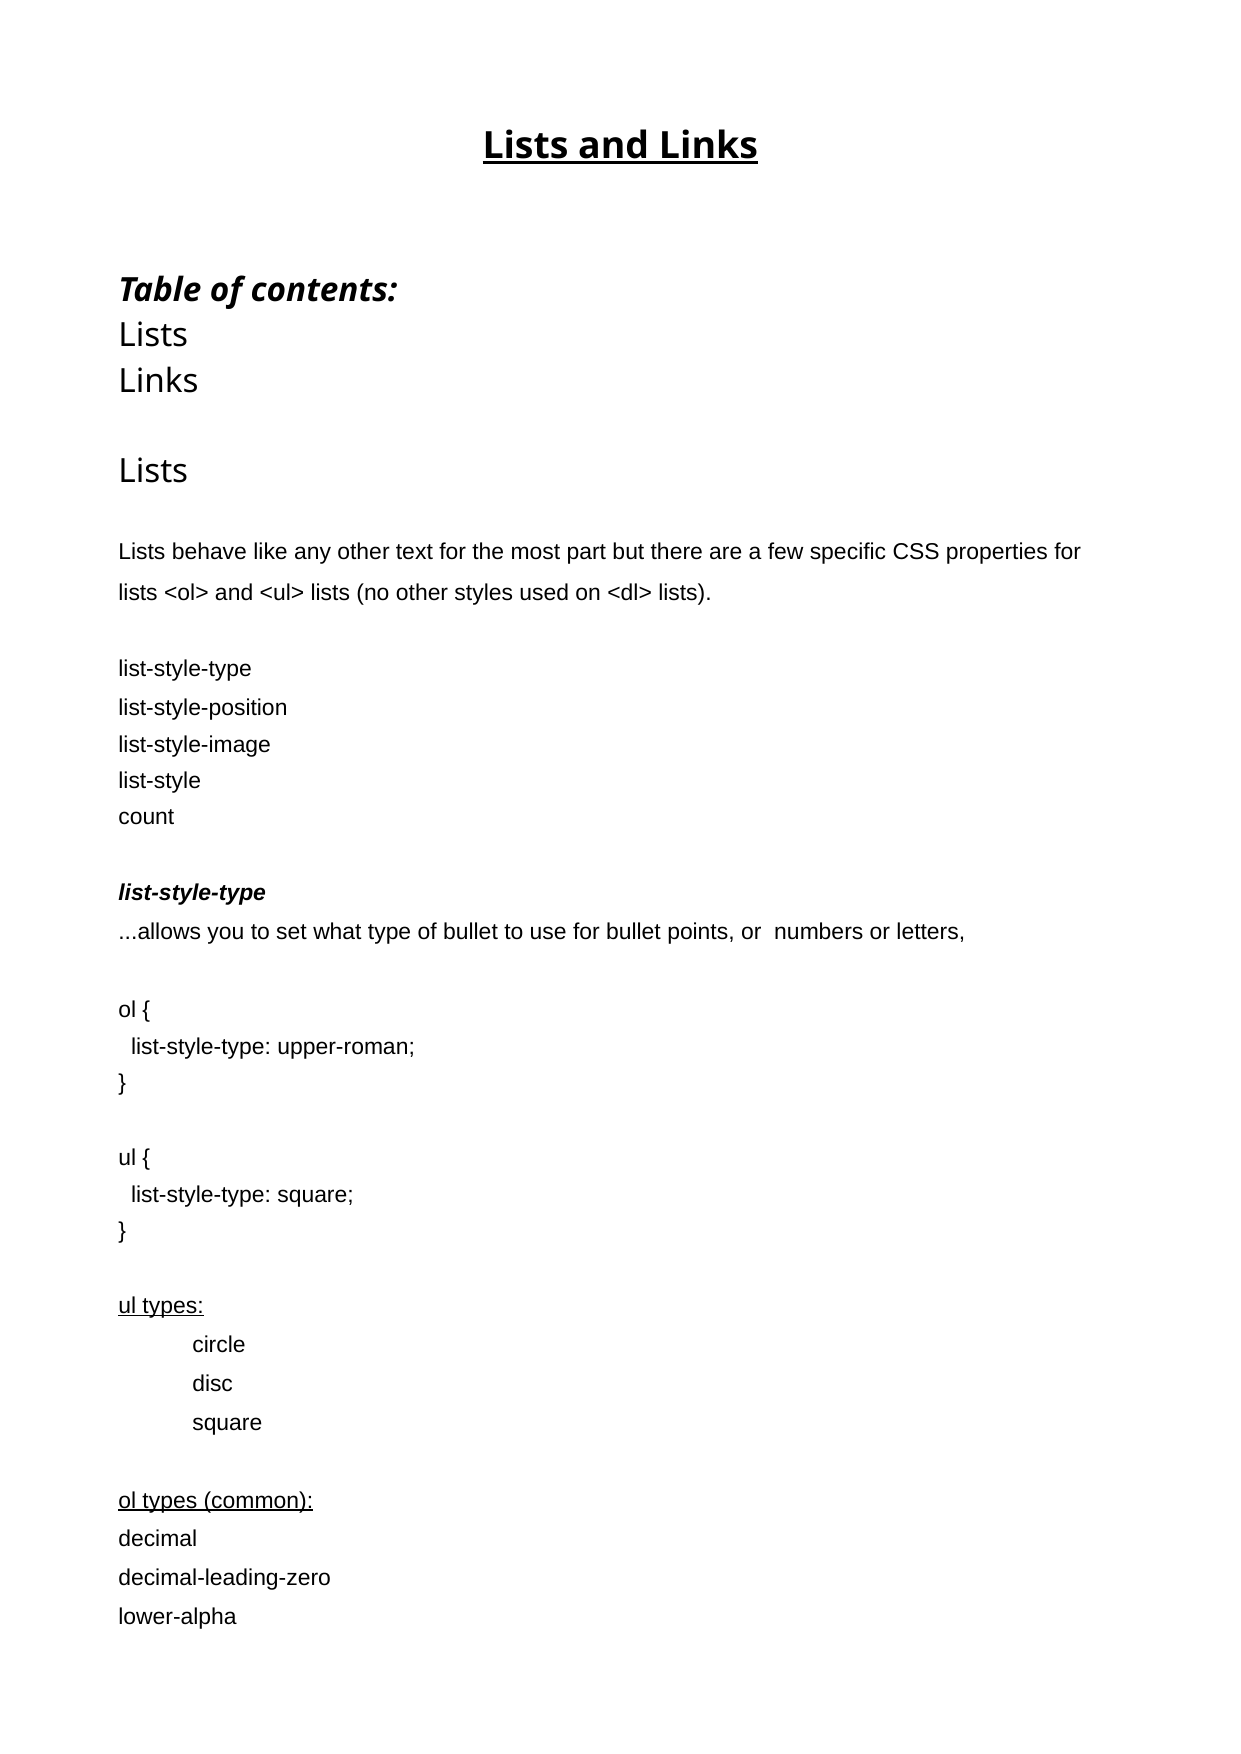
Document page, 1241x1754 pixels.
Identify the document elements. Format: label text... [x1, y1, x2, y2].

text decimal-leading-zero [118, 1564, 1122, 1591]
text } [118, 1069, 1122, 1096]
text Lists behave like any other text for the most part but there are a few specific CSS properties for lists <ol> and <ul> lists (no other styles used on <dl> lists). [118, 538, 1122, 610]
text list-style [118, 767, 1122, 793]
text Lists [118, 447, 1122, 493]
text ul { [118, 1144, 1122, 1171]
text ol { [118, 996, 1122, 1023]
text list-style-position [118, 694, 1122, 721]
text list-style-type: upper-roman; [118, 1033, 1122, 1059]
text } [118, 1217, 1122, 1243]
text Links [118, 356, 1122, 402]
text Lists [118, 311, 1122, 356]
text ul types: [118, 1292, 1122, 1319]
text ...allows you to set what type of bullet to use for bullet points, or numbers or letters, [118, 918, 1122, 944]
text decimal [118, 1525, 1122, 1552]
text square [192, 1409, 1122, 1435]
text ol types (common): [118, 1487, 1122, 1513]
text count [118, 803, 1122, 829]
text list-style-type [118, 655, 1122, 682]
text lower-alpha [118, 1603, 1122, 1629]
text disc [192, 1370, 1122, 1396]
text list-style-type: square; [118, 1181, 1122, 1207]
text Lists and Links [118, 118, 1122, 169]
text Table of contents: [118, 266, 1122, 311]
text list-style-type [118, 879, 1122, 906]
text list-style-image [118, 731, 1122, 757]
text circle [192, 1331, 1122, 1357]
